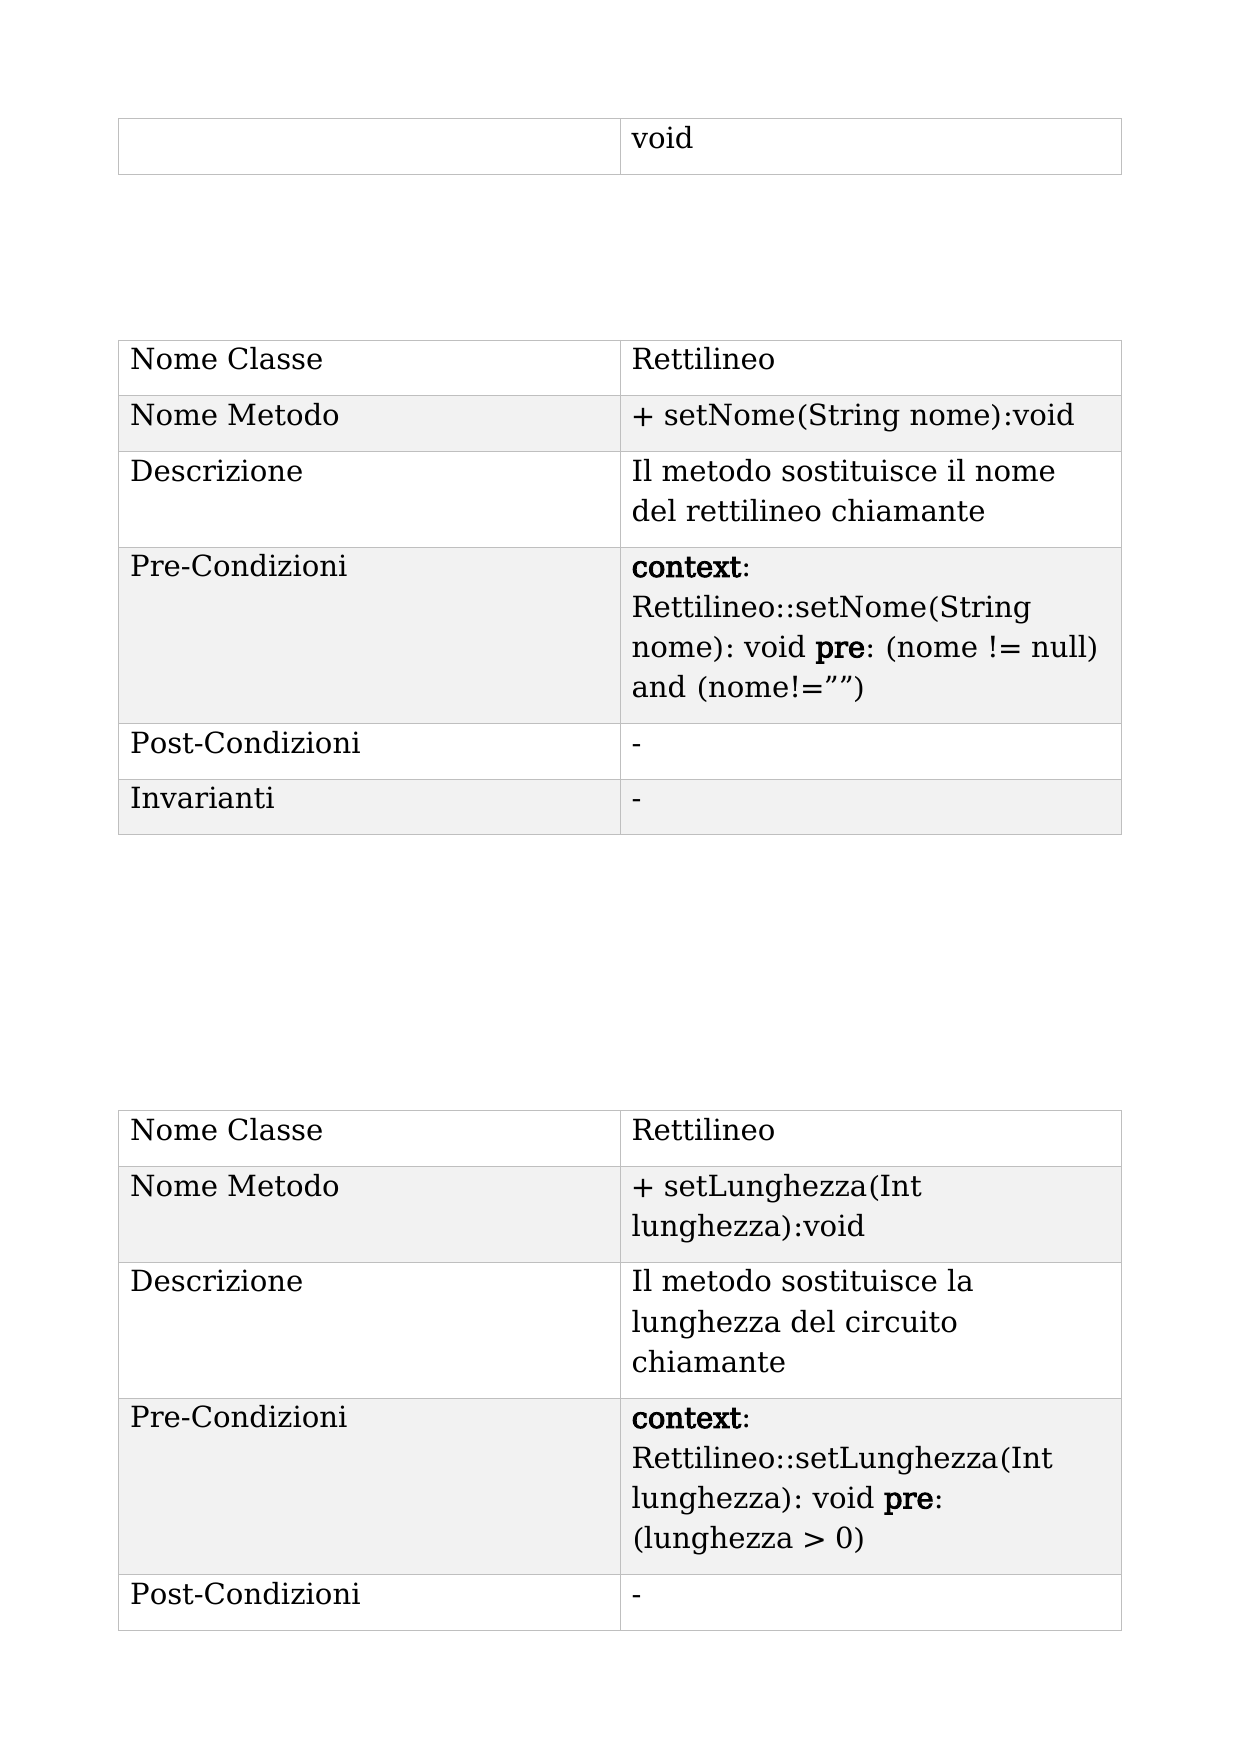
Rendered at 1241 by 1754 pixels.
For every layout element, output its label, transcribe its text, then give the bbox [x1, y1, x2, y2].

table_cell Descrizione [119, 452, 620, 547]
table_cell Nome Metodo [119, 396, 620, 451]
table_cell Il metodo sostituisce il nome del rettilineo chiamante [621, 452, 1121, 547]
table_cell context: Rettilineo::setNome(String nome): void pre: (nome != null) and (nome!=””) [621, 548, 1121, 723]
table_cell Pre-Condizioni [119, 1399, 620, 1574]
table_cell Il metodo sostituisce la lunghezza del circuito chiamante [621, 1263, 1121, 1398]
table_cell Pre-Condizioni [119, 548, 620, 723]
table_cell + setLunghezza(Int lunghezza):void [621, 1167, 1121, 1262]
table_cell Descrizione [119, 1263, 620, 1398]
table_cell - [621, 1575, 1121, 1630]
table_header Rettilineo [621, 1111, 1121, 1166]
table_cell void [621, 119, 1121, 174]
table_cell Post-Condizioni [119, 1575, 620, 1630]
table_cell context: Rettilineo::setLunghezza(Int lunghezza): void pre: (lunghezza > 0) [621, 1399, 1121, 1574]
table_header Nome Classe [119, 1111, 620, 1166]
table_cell [119, 119, 620, 174]
table_header Rettilineo [621, 341, 1121, 395]
table_cell + setNome(String nome):void [621, 396, 1121, 451]
table_cell Nome Metodo [119, 1167, 620, 1262]
table_cell Post-Condizioni [119, 724, 620, 779]
table_cell - [621, 724, 1121, 779]
table_cell Invarianti [119, 780, 620, 834]
table_header Nome Classe [119, 341, 620, 395]
table_cell - [621, 780, 1121, 834]
